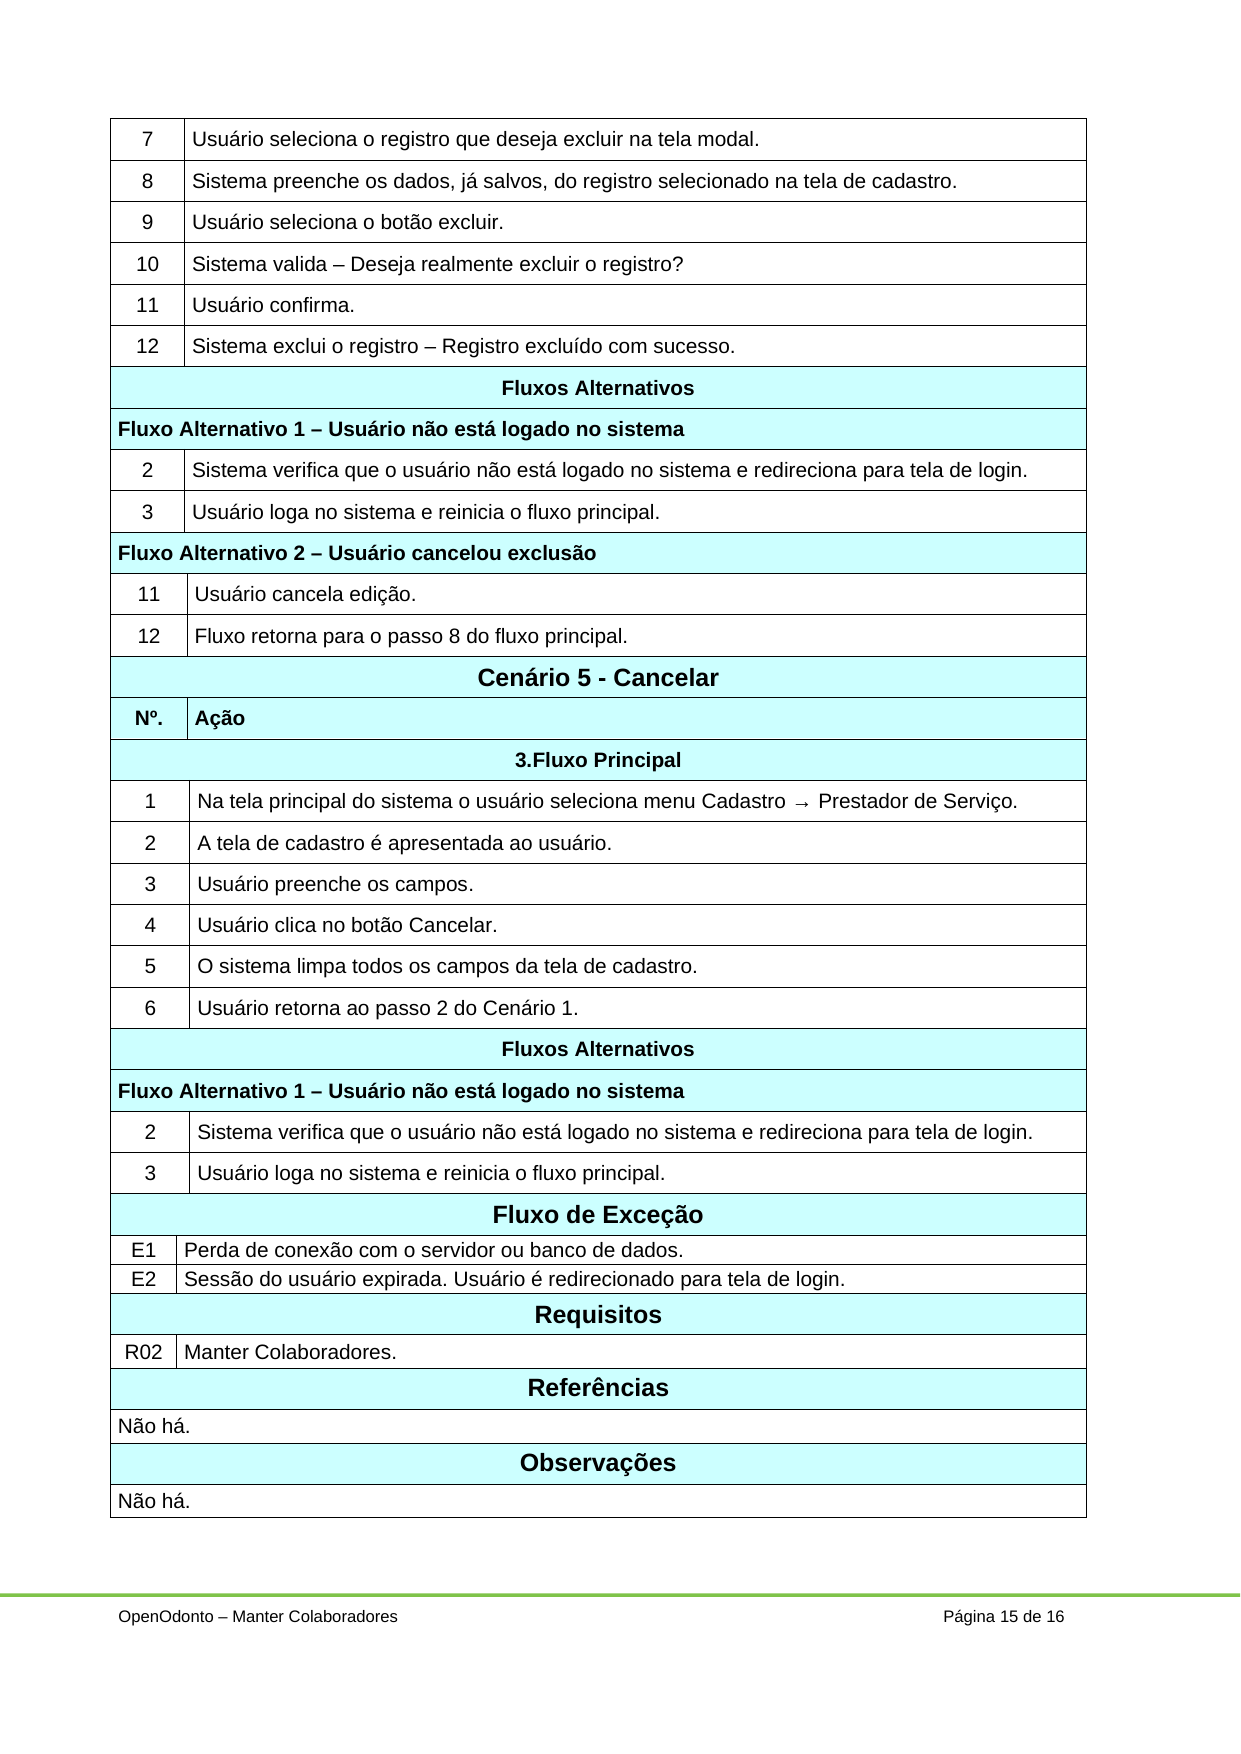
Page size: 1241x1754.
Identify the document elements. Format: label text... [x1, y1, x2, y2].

table_cell Fluxo retorna para o passo 8 do fluxo principal. [188, 615, 1086, 656]
table_cell Fluxo Alternativo 2 – Usuário cancelou exclusão [111, 533, 1086, 573]
table_cell 12 [111, 615, 187, 656]
table_cell 7 [111, 119, 184, 159]
table_cell Sessão do usuário expirada. Usuário é redirecionado para tela de login. [177, 1265, 1086, 1293]
table_cell Usuário seleciona o registro que deseja excluir na tela modal. [185, 119, 1086, 159]
table_cell Perda de conexão com o servidor ou banco de dados. [177, 1236, 1086, 1264]
table_cell Usuário clica no botão Cancelar. [190, 905, 1086, 945]
table_cell A tela de cadastro é apresentada ao usuário. [190, 822, 1086, 862]
table_cell Sistema verifica que o usuário não está logado no sistema e redireciona para tela de login. [185, 450, 1086, 490]
table_cell Referências [111, 1369, 1086, 1409]
table_cell 6 [111, 988, 189, 1028]
table_cell 1 [111, 781, 189, 821]
table_cell Sistema preenche os dados, já salvos, do registro selecionado na tela de cadastro. [185, 161, 1086, 201]
table_cell 4 [111, 905, 189, 945]
table_cell 3 [111, 1153, 189, 1193]
table_cell Requisitos [111, 1294, 1086, 1334]
table_cell Sistema valida – Deseja realmente excluir o registro? [185, 243, 1086, 283]
table_cell Manter Colaboradores. [177, 1335, 1086, 1368]
table_cell Não há. [111, 1485, 1086, 1517]
table_cell Cenário 5 - Cancelar [111, 657, 1086, 697]
table_cell 2 [111, 450, 184, 490]
table_cell E2 [111, 1265, 176, 1293]
table_cell 5 [111, 946, 189, 987]
table_cell 3 [111, 491, 184, 532]
table_cell 3 [111, 864, 189, 904]
table_cell Usuário cancela edição. [188, 574, 1086, 614]
table_cell Usuário loga no sistema e reinicia o fluxo principal. [190, 1153, 1086, 1193]
table_cell 11 [111, 285, 184, 325]
table_cell Usuário preenche os campos. [190, 864, 1086, 904]
table_cell Fluxos Alternativos [111, 1029, 1086, 1069]
table_cell Não há. [111, 1410, 1086, 1442]
table_cell Nº. [111, 698, 187, 738]
table_cell Ação [188, 698, 1086, 738]
table_cell 11 [111, 574, 187, 614]
table_cell Fluxo de Exceção [111, 1194, 1086, 1235]
table_cell Na tela principal do sistema o usuário seleciona menu Cadastro → Prestador de Serviço. [190, 781, 1086, 821]
table_cell Usuário confirma. [185, 285, 1086, 325]
table_cell 2 [111, 1112, 189, 1152]
table_cell 8 [111, 161, 184, 201]
table_cell 9 [111, 202, 184, 242]
table_cell R02 [111, 1335, 176, 1368]
table_cell Usuário retorna ao passo 2 do Cenário 1. [190, 988, 1086, 1028]
table_cell E1 [111, 1236, 176, 1264]
table_cell O sistema limpa todos os campos da tela de cadastro. [190, 946, 1086, 987]
table_cell Fluxo Alternativo 1 – Usuário não está logado no sistema [111, 409, 1086, 449]
table_cell 10 [111, 243, 184, 283]
table_cell Sistema exclui o registro – Registro excluído com sucesso. [185, 326, 1086, 366]
table_cell Fluxos Alternativos [111, 367, 1086, 408]
table_cell Usuário loga no sistema e reinicia o fluxo principal. [185, 491, 1086, 532]
table_cell 2 [111, 822, 189, 862]
table_cell Usuário seleciona o botão excluir. [185, 202, 1086, 242]
table_cell Fluxo Alternativo 1 – Usuário não está logado no sistema [111, 1070, 1086, 1111]
table_cell Fluxo Principal [111, 740, 1086, 780]
table_cell 12 [111, 326, 184, 366]
table_cell Observações [111, 1444, 1086, 1484]
table_cell Sistema verifica que o usuário não está logado no sistema e redireciona para tela de login. [190, 1112, 1086, 1152]
